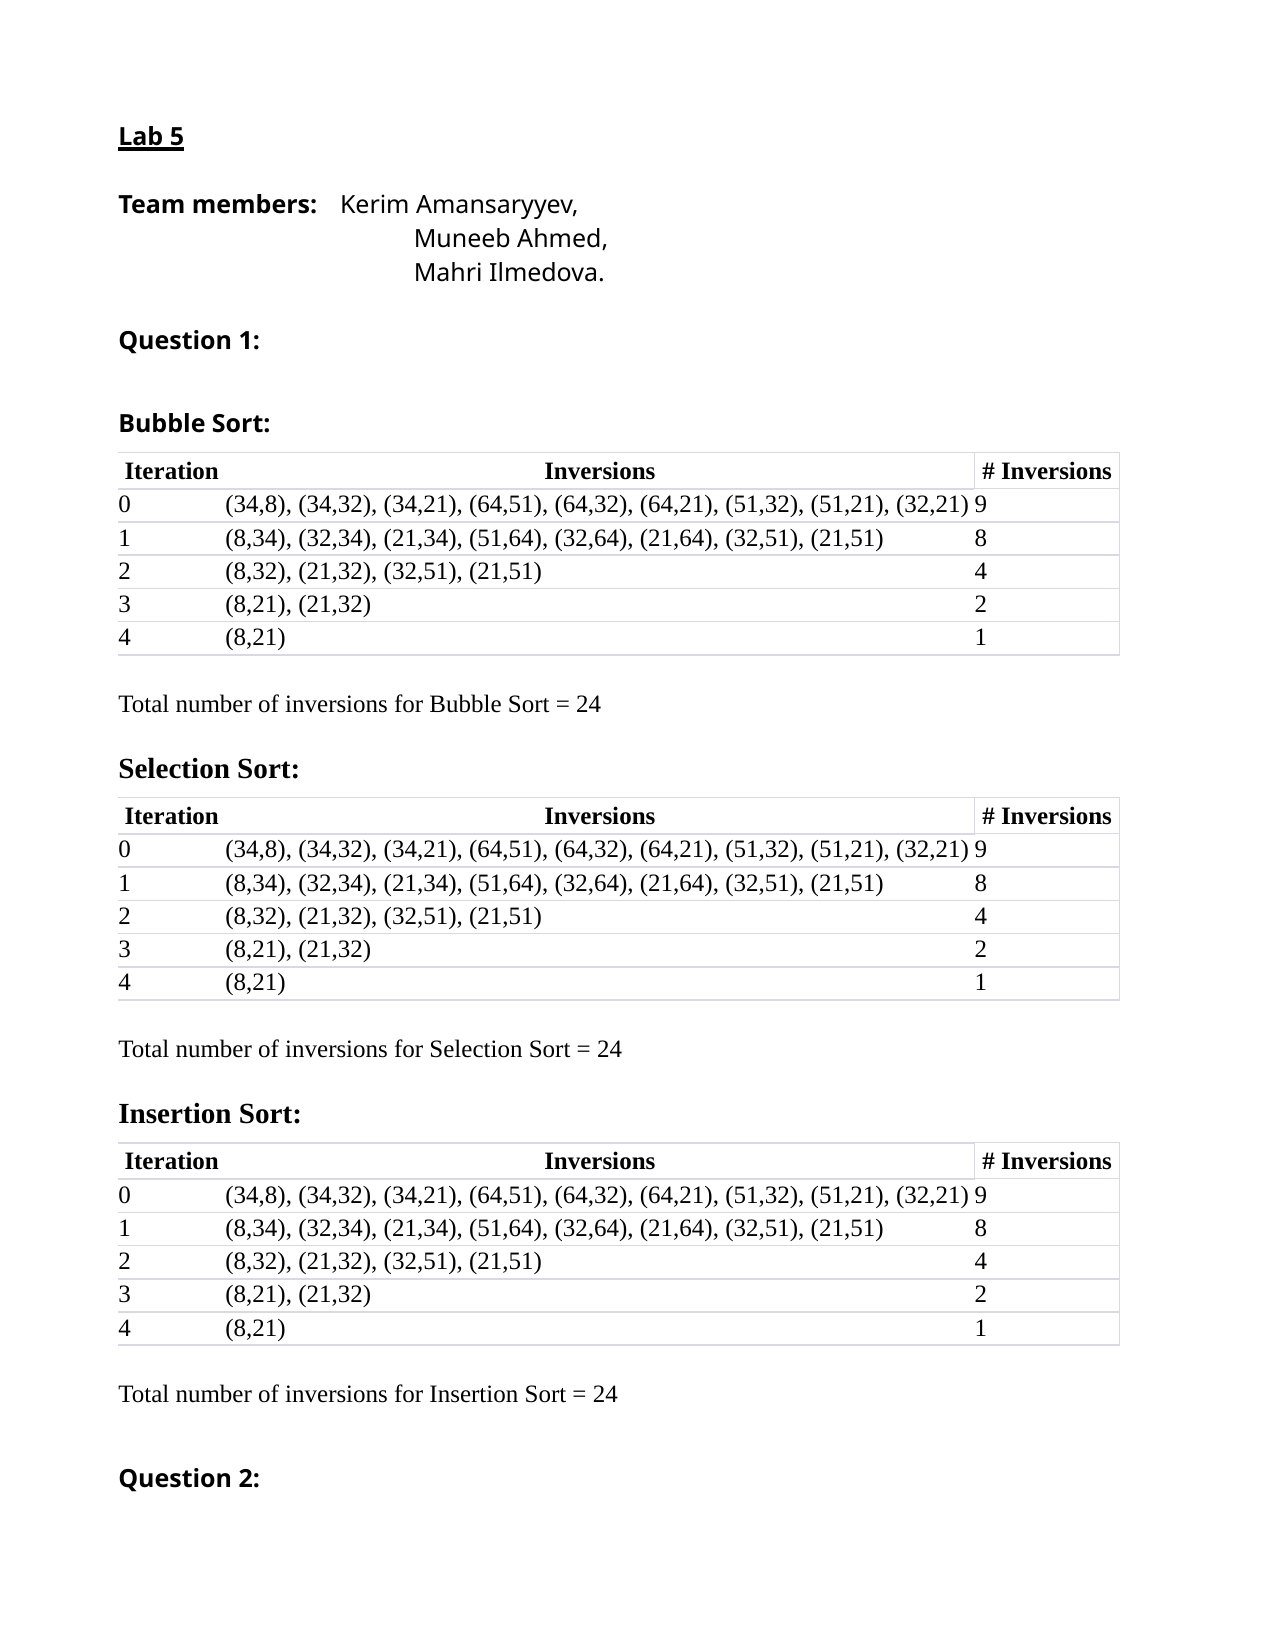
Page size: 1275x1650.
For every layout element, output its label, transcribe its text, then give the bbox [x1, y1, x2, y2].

table_cell 2 [974, 1280, 1119, 1311]
subtitle Bubble Sort: [118, 405, 1157, 439]
table_cell 9 [974, 834, 1119, 866]
table_cell 8 [974, 868, 1119, 899]
table_cell 4 [974, 901, 1119, 933]
table_cell (8,32), (21,32), (32,51), (21,51) [225, 901, 974, 933]
table_cell 9 [974, 489, 1119, 521]
subtitle Selection Sort: [118, 751, 1157, 784]
table_header Inversions [225, 1144, 974, 1178]
table_cell 4 [118, 622, 225, 654]
table_cell (8,21) [225, 1313, 974, 1344]
text Lab 5 [118, 118, 1157, 152]
text Team members: Kerim Amansaryyev, [118, 186, 1157, 220]
table_cell 4 [118, 1313, 225, 1344]
table_cell (8,21) [225, 968, 974, 999]
table_cell (8,34), (32,34), (21,34), (51,64), (32,64), (21,64), (32,51), (21,51) [225, 523, 974, 554]
table_cell 4 [974, 556, 1119, 588]
table_cell 9 [974, 1179, 1119, 1211]
table_cell (8,32), (21,32), (32,51), (21,51) [225, 1246, 974, 1278]
text Total number of inversions for Selection Sort = 24 [118, 1001, 1157, 1062]
table_cell 1 [974, 1313, 1119, 1344]
table_cell 8 [974, 523, 1119, 554]
table_cell 0 [118, 490, 225, 521]
table_header Iteration [118, 1144, 225, 1178]
text Mahri Ilmedova. [118, 254, 1157, 288]
text Total number of inversions for Insertion Sort = 24 [118, 1346, 1157, 1408]
table_cell 1 [118, 1213, 225, 1244]
text Question 2: [118, 1461, 1157, 1494]
table_cell 3 [118, 934, 225, 966]
table_cell (8,34), (32,34), (21,34), (51,64), (32,64), (21,64), (32,51), (21,51) [225, 1213, 974, 1244]
table_header # Inversions [975, 453, 1119, 488]
text Muneeb Ahmed, [118, 220, 1157, 254]
table_cell 2 [974, 589, 1119, 621]
table_header Inversions [225, 453, 974, 488]
table_cell 4 [118, 968, 225, 999]
table_cell 3 [118, 589, 225, 621]
table_cell 8 [974, 1213, 1119, 1244]
table_cell (34,8), (34,32), (34,21), (64,51), (64,32), (64,21), (51,32), (51,21), (32,21) [225, 490, 974, 521]
table_cell (34,8), (34,32), (34,21), (64,51), (64,32), (64,21), (51,32), (51,21), (32,21) [225, 835, 974, 866]
table_cell (8,34), (32,34), (21,34), (51,64), (32,64), (21,64), (32,51), (21,51) [225, 868, 974, 899]
table_cell 1 [118, 523, 225, 554]
table_cell 2 [118, 1246, 225, 1278]
table_cell 0 [118, 835, 225, 866]
table_cell 2 [118, 556, 225, 588]
table_cell (8,32), (21,32), (32,51), (21,51) [225, 556, 974, 588]
table_header Inversions [225, 798, 974, 833]
table_header Iteration [118, 798, 225, 833]
table_cell (8,21), (21,32) [225, 934, 974, 966]
table_cell 1 [974, 968, 1119, 999]
table_cell 2 [118, 901, 225, 933]
table_header # Inversions [975, 798, 1119, 833]
table_cell 0 [118, 1180, 225, 1211]
table_cell 1 [118, 868, 225, 899]
table_cell (8,21), (21,32) [225, 1280, 974, 1311]
subtitle Insertion Sort: [118, 1096, 1157, 1129]
table_header Iteration [118, 453, 225, 488]
table_cell (8,21) [225, 622, 974, 654]
table_cell 4 [974, 1246, 1119, 1278]
text Total number of inversions for Bubble Sort = 24 [118, 656, 1157, 717]
table_cell (8,21), (21,32) [225, 589, 974, 621]
table_header # Inversions [975, 1143, 1119, 1178]
table_cell 1 [974, 622, 1119, 654]
text Question 1: [118, 322, 1157, 357]
table_cell 3 [118, 1280, 225, 1311]
table_cell (34,8), (34,32), (34,21), (64,51), (64,32), (64,21), (51,32), (51,21), (32,21) [225, 1180, 974, 1211]
table_cell 2 [974, 934, 1119, 966]
